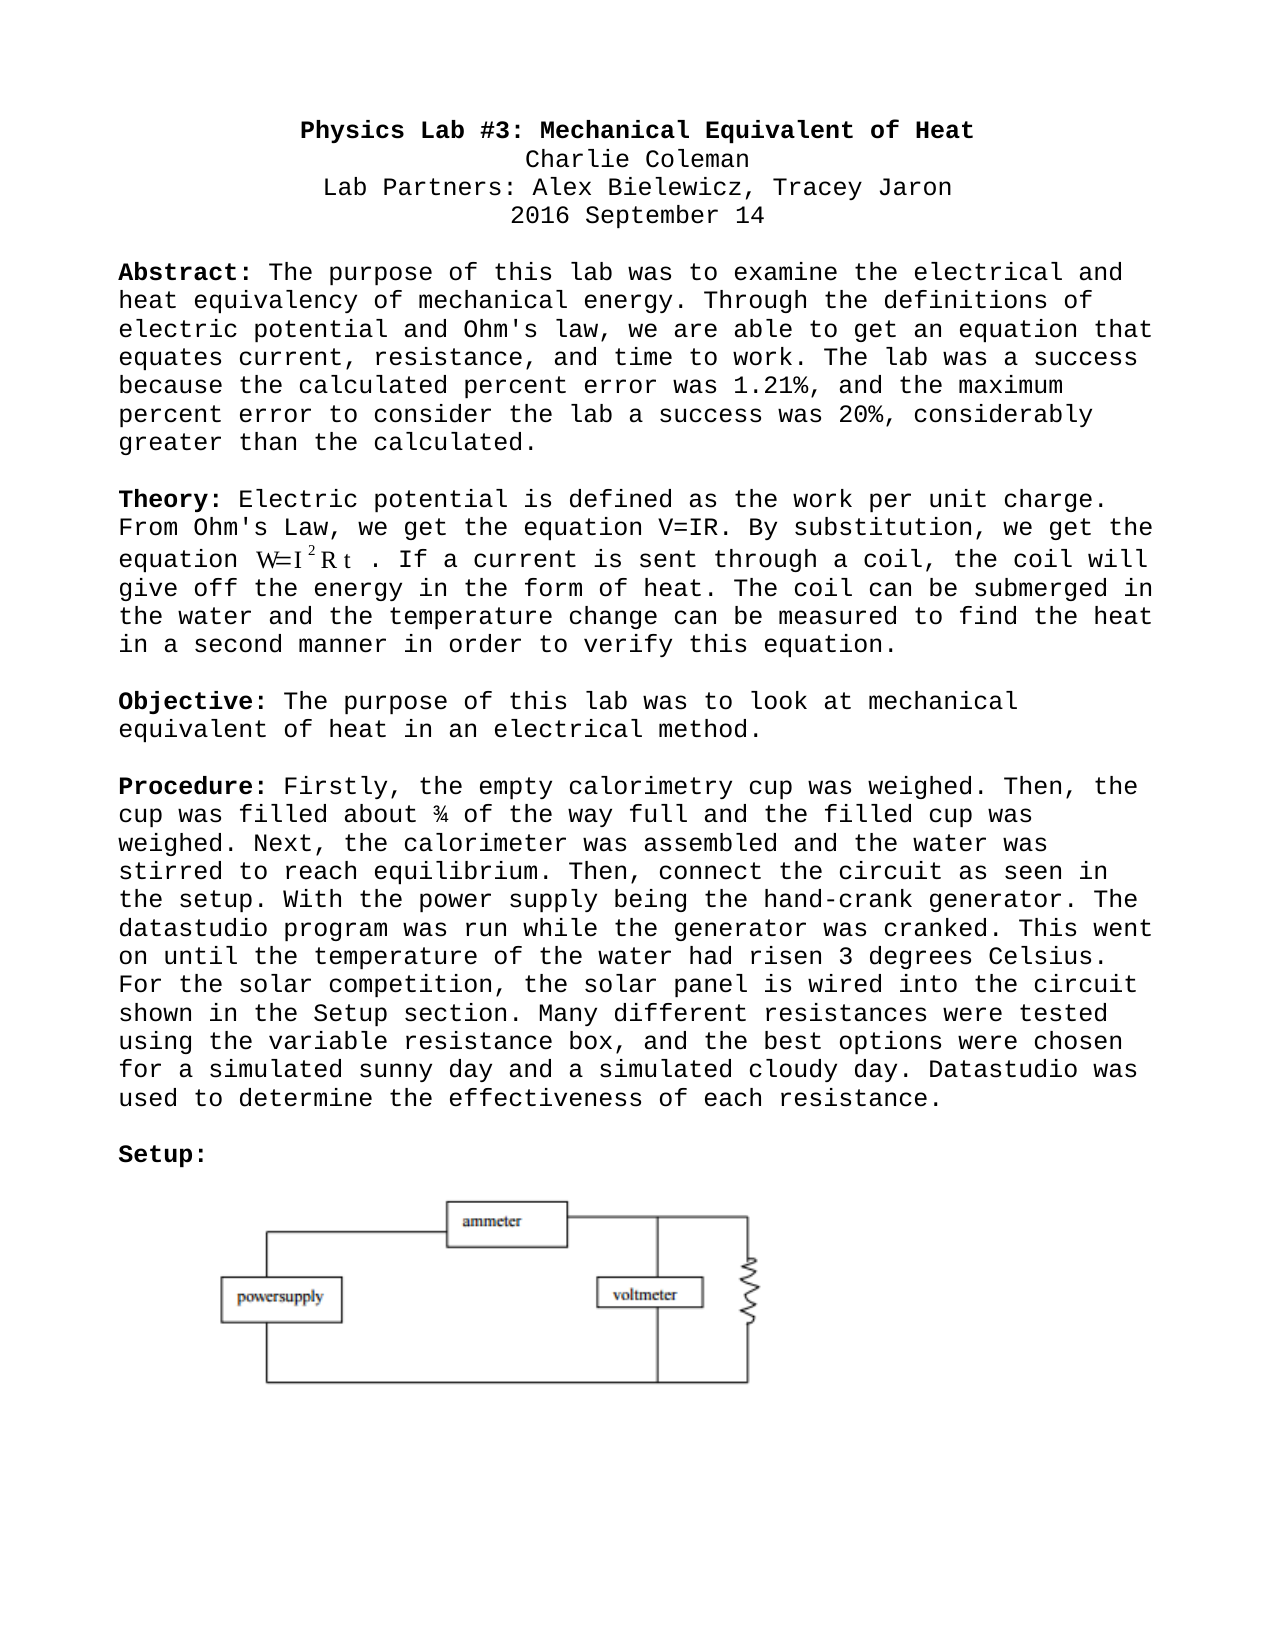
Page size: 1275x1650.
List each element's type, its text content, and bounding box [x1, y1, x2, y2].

text Charlie Coleman [118, 146, 1157, 175]
text Physics Lab #3: Mechanical Equivalent of Heat [118, 118, 1157, 146]
text Abstract: The purpose of this lab was to examine the electrical and heat equivalency of mechanical energy. Through the definitions of electric potential and Ohm's law, we are able to get an equation that equates current, resistance, and time to work. The lab was a success because the calculated percent error was 1.21%, and the maximum percent error to consider the lab a success was 20%, considerably greater than the calculated. [118, 260, 1157, 458]
text Setup: [118, 1142, 1157, 1170]
text Lab Partners: Alex Bielewicz, Tracey Jaron [118, 175, 1157, 203]
text Objective: The purpose of this lab was to look at mechanical equivalent of heat in an electrical method. [118, 688, 1157, 745]
text Theory: Electric potential is defined as the work per unit charge. From Ohm's Law, we get the equation V=IR. By substitution, we get the equation. If a current is sent through a coil, the coil will give off the energy in the form of heat. The coil can be submerged in the water and the temperature change can be measured to find the heat in a second manner in order to verify this equation. [118, 486, 1157, 660]
text 2016 September 14 [118, 203, 1157, 231]
picture [192, 1170, 764, 1396]
text Procedure: Firstly, the empty calorimetry cup was weighed. Then, the cup was filled about ¾ of the way full and the filled cup was weighed. Next, the calorimeter was assembled and the water was stirred to reach equilibrium. Then, connect the circuit as seen in the setup. With the power supply being the hand-crank generator. The datastudio program was run while the generator was cranked. This went on until the temperature of the water had risen 3 degrees Celsius. For the solar competition, the solar panel is wired into the circuit shown in the Setup section. Many different resistances were tested using the variable resistance box, and the best options were chosen for a simulated sunny day and a simulated cloudy day. Datastudio was used to determine the effectiveness of each resistance. [118, 773, 1157, 1113]
